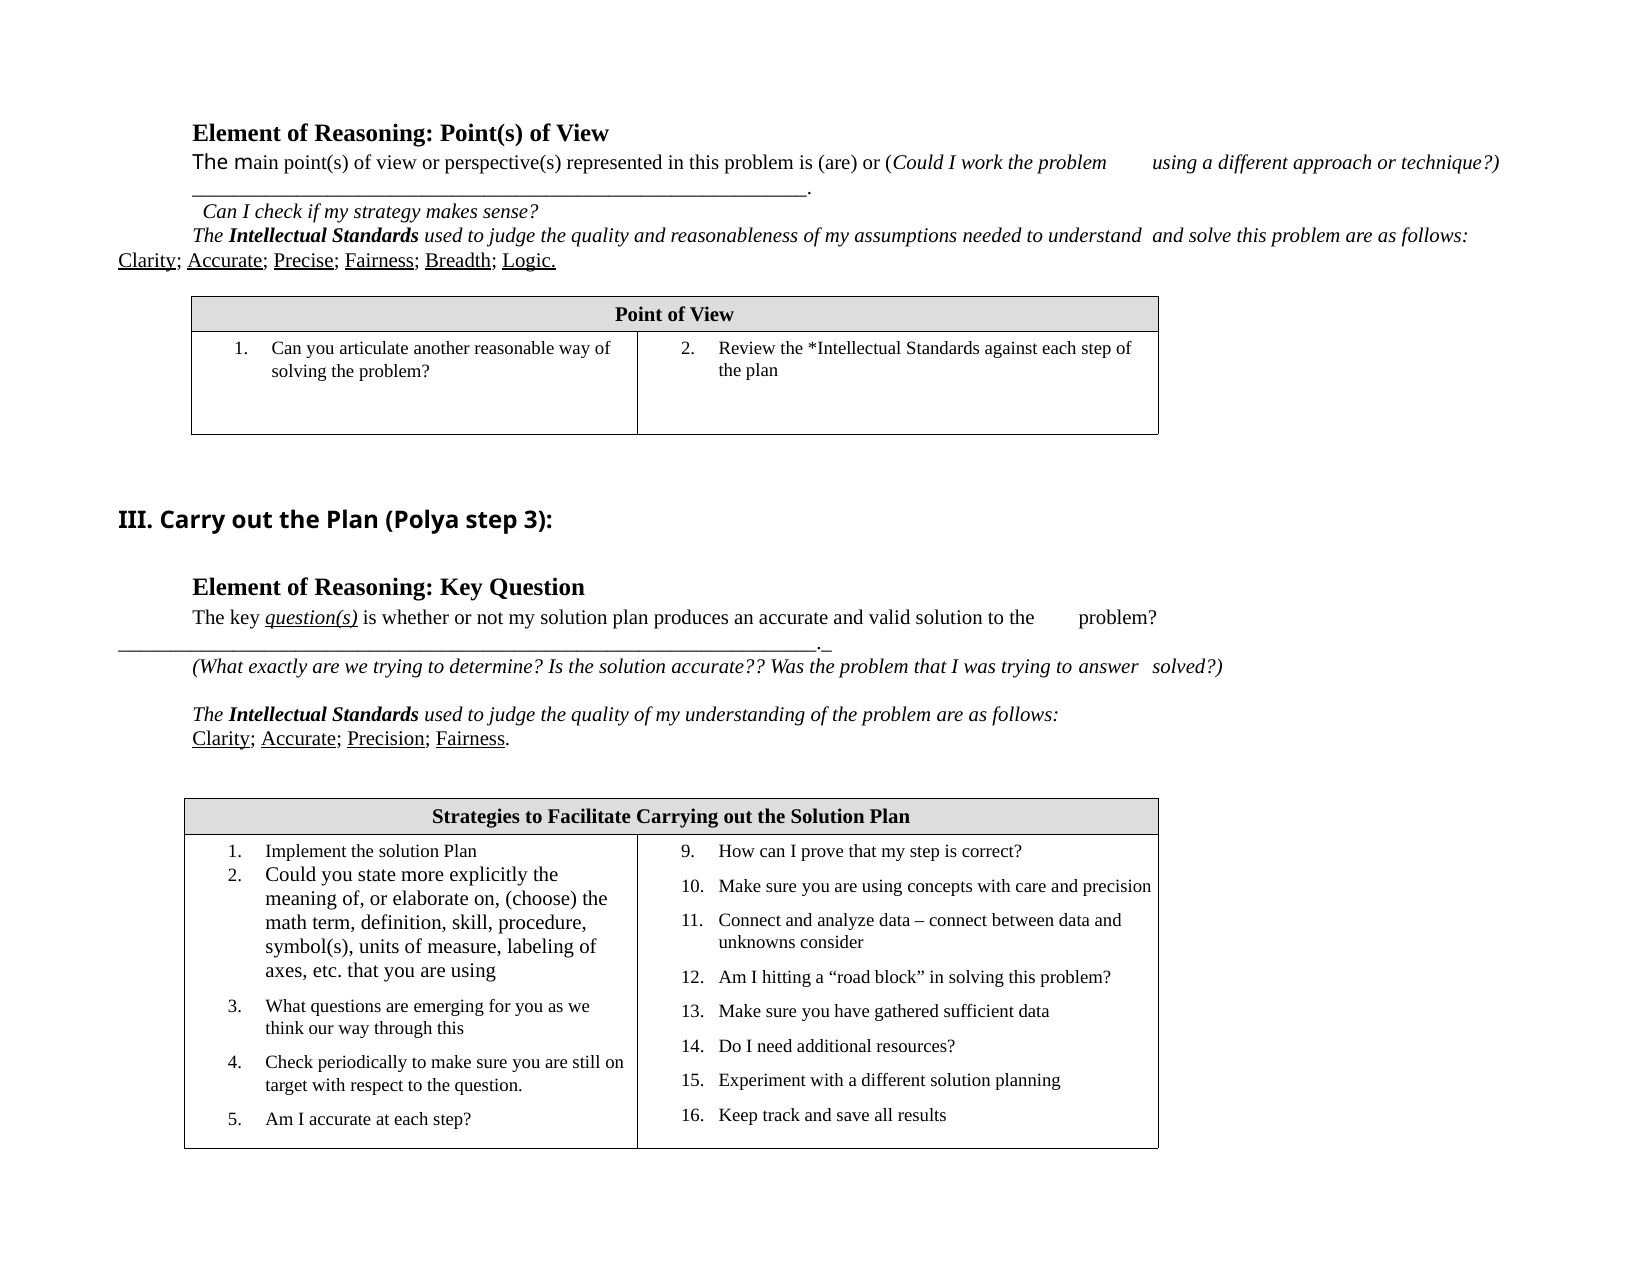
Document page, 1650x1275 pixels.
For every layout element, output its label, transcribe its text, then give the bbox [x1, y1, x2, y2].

table_header Point of View [192, 297, 1158, 331]
text Can I check if my strategy makes sense? [118, 199, 1532, 223]
text Clarity; Accurate; Precision; Fairness. [118, 726, 1532, 750]
table_cell Implement the solution Plan Could you state more explicitly the meaning of, or elaborate on, (choose) the math term, definition, skill, procedure, symbol(s), units of measure, labeling of axes, etc. that you are using What questions are emerging for you as we think our way through this Check periodically to make sure you are still on target with respect to the question. Am I accurate at each step? Should I change to a different representation to solve a step? Would a calculator or technology be helpful? Ask students to explain what they are doing as they work through a problem [185, 835, 637, 1148]
table_cell Review the *Intellectual Standards against each step of the plan [638, 332, 1158, 434]
table_header Strategies to Facilitate Carrying out the Solution Plan [185, 799, 1158, 834]
table_cell How can I prove that my step is correct? Make sure you are using concepts with care and precision Connect and analyze data – connect between data and unknowns consider Am I hitting a “road block” in solving this problem? Make sure you have gathered sufficient data Do I need additional resources? Experiment with a different solution planning Keep track and save all results Compare attempts to solve similar problems. Do not give up! [638, 835, 1158, 1148]
text The Intellectual Standards used to judge the quality and reasonableness of my assumptions needed to understand and solve this problem are as follows: Clarity; Accurate; Precise; Fairness; Breadth; Logic. [118, 223, 1532, 272]
text Element of Reasoning: Point(s) of View [118, 118, 1532, 147]
text The main point(s) of view or perspective(s) represented in this problem is (are) or (Could I work the problem using a different approach or technique?) ___________________________________________________________. [118, 147, 1532, 199]
text III. Carry out the Plan (Polya step 3): [118, 503, 1532, 560]
text (What exactly are we trying to determine? Is the solution accurate?? Was the problem that I was trying to answer solved?) [118, 654, 1532, 678]
text Element of Reasoning: Key Question [118, 572, 1532, 601]
text The key question(s) is whether or not my solution plan produces an accurate and valid solution to the problem? ___________________________________________________________________._ [118, 601, 1532, 654]
table_cell Can you articulate another reasonable way of solving the problem? [192, 332, 637, 434]
text The Intellectual Standards used to judge the quality of my understanding of the problem are as follows: [118, 702, 1532, 726]
